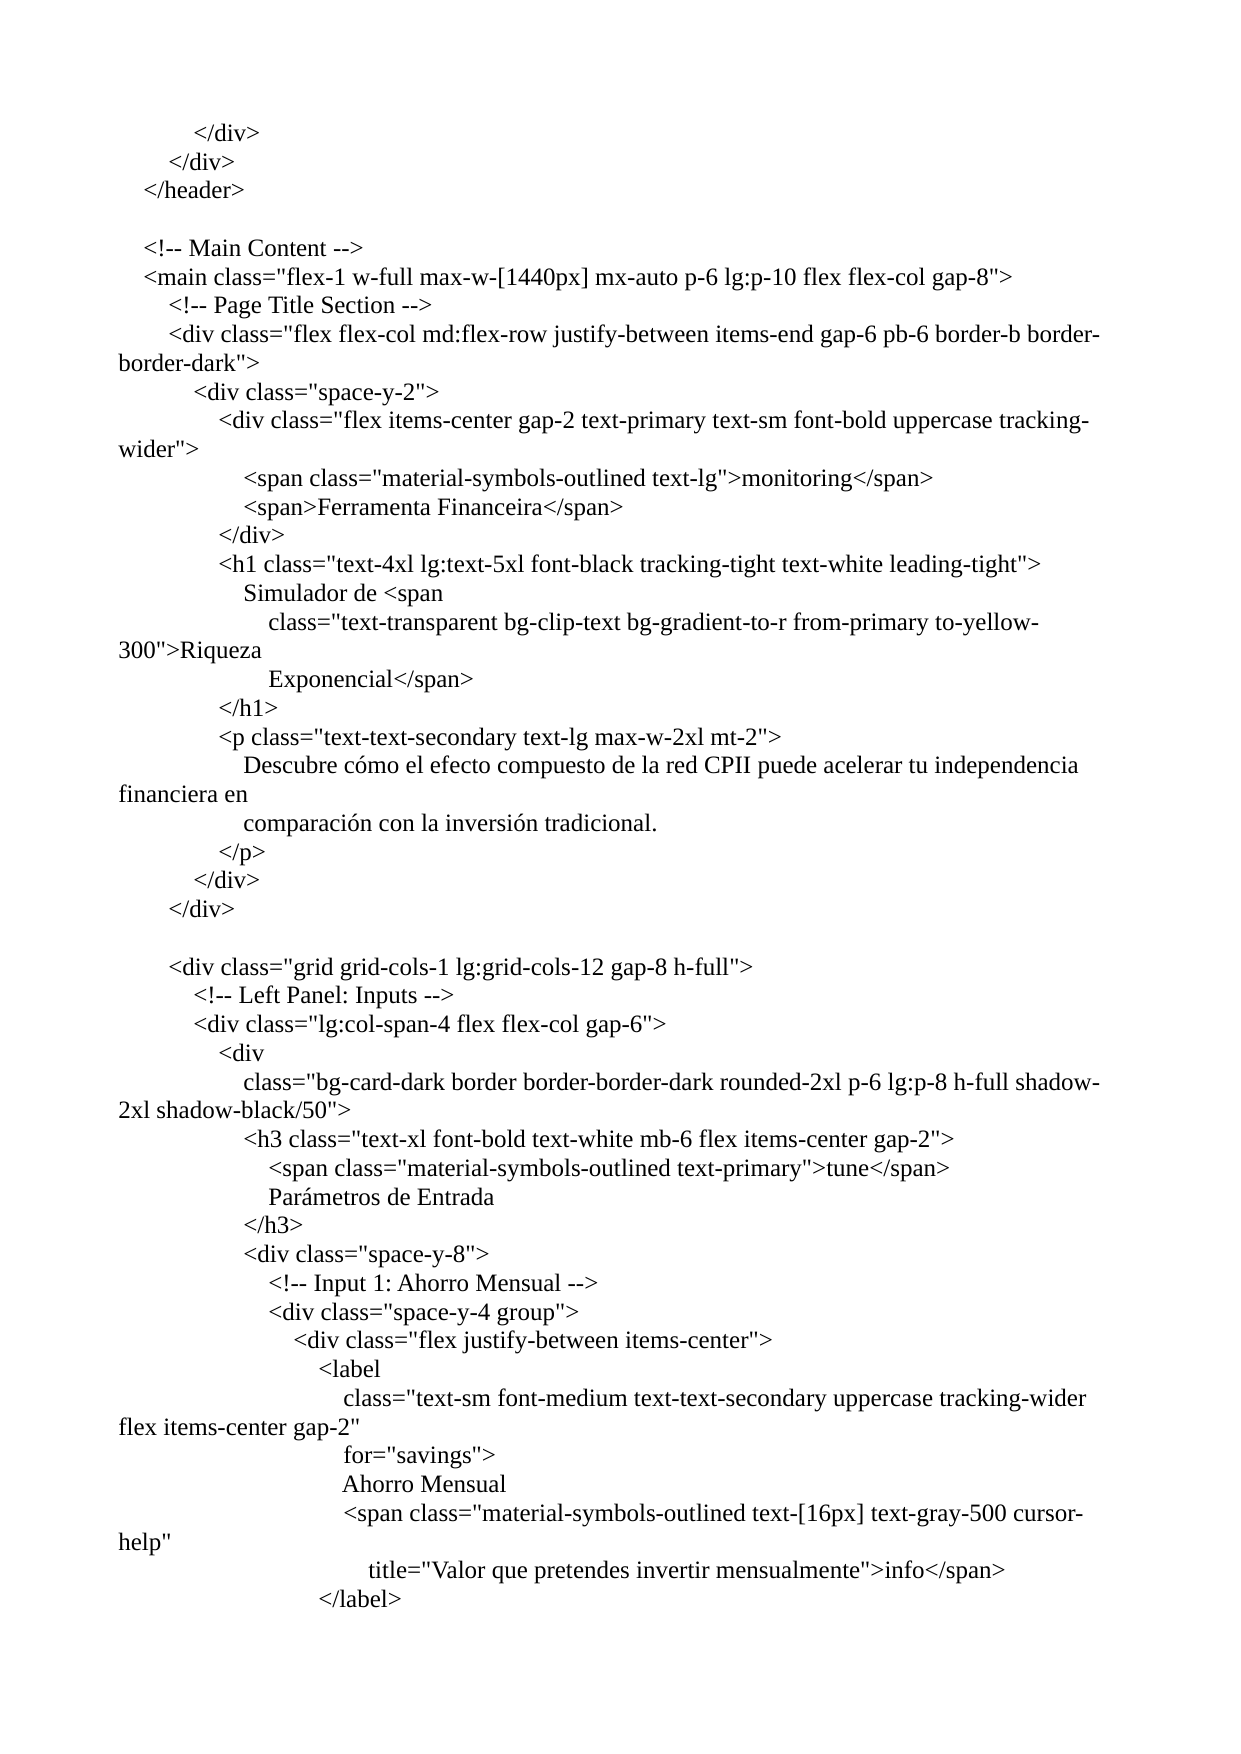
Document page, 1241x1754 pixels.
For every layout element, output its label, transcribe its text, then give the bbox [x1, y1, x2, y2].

table_cell </div> </div> </header> <!-- Main Content --> <main class="flex-1 w-full max-w-[1440px] mx-auto p-6 lg:p-10 flex flex-col gap-8"> <!-- Page Title Section --> <div class="flex flex-col md:flex-row justify-between items-end gap-6 pb-6 border-b border-border-dark"> <div class="space-y-2"> <div class="flex items-center gap-2 text-primary text-sm font-bold uppercase tracking-wider"> <span class="material-symbols-outlined text-lg">monitoring</span> <span>Ferramenta Financeira</span> </div> <h1 class="text-4xl lg:text-5xl font-black tracking-tight text-white leading-tight"> Simulador de <span class="text-transparent bg-clip-text bg-gradient-to-r from-primary to-yellow-300">Riqueza Exponencial</span> </h1> <p class="text-text-secondary text-lg max-w-2xl mt-2"> Descubre cómo el efecto compuesto de la red CPII puede acelerar tu independencia financiera en comparación con la inversión tradicional. </p> </div> </div> <div class="grid grid-cols-1 lg:grid-cols-12 gap-8 h-full"> <!-- Left Panel: Inputs --> <div class="lg:col-span-4 flex flex-col gap-6"> <div class="bg-card-dark border border-border-dark rounded-2xl p-6 lg:p-8 h-full shadow-2xl shadow-black/50"> <h3 class="text-xl font-bold text-white mb-6 flex items-center gap-2"> <span class="material-symbols-outlined text-primary">tune</span> Parámetros de Entrada </h3> <div class="space-y-8"> <!-- Input 1: Ahorro Mensual --> <div class="space-y-4 group"> <div class="flex justify-between items-center"> <label class="text-sm font-medium text-text-secondary uppercase tracking-wider flex items-center gap-2" for="savings"> Ahorro Mensual <span class="material-symbols-outlined text-[16px] text-gray-500 cursor-help" title="Valor que pretendes invertir mensualmente">info</span> </label> [118, 118, 1122, 1613]
